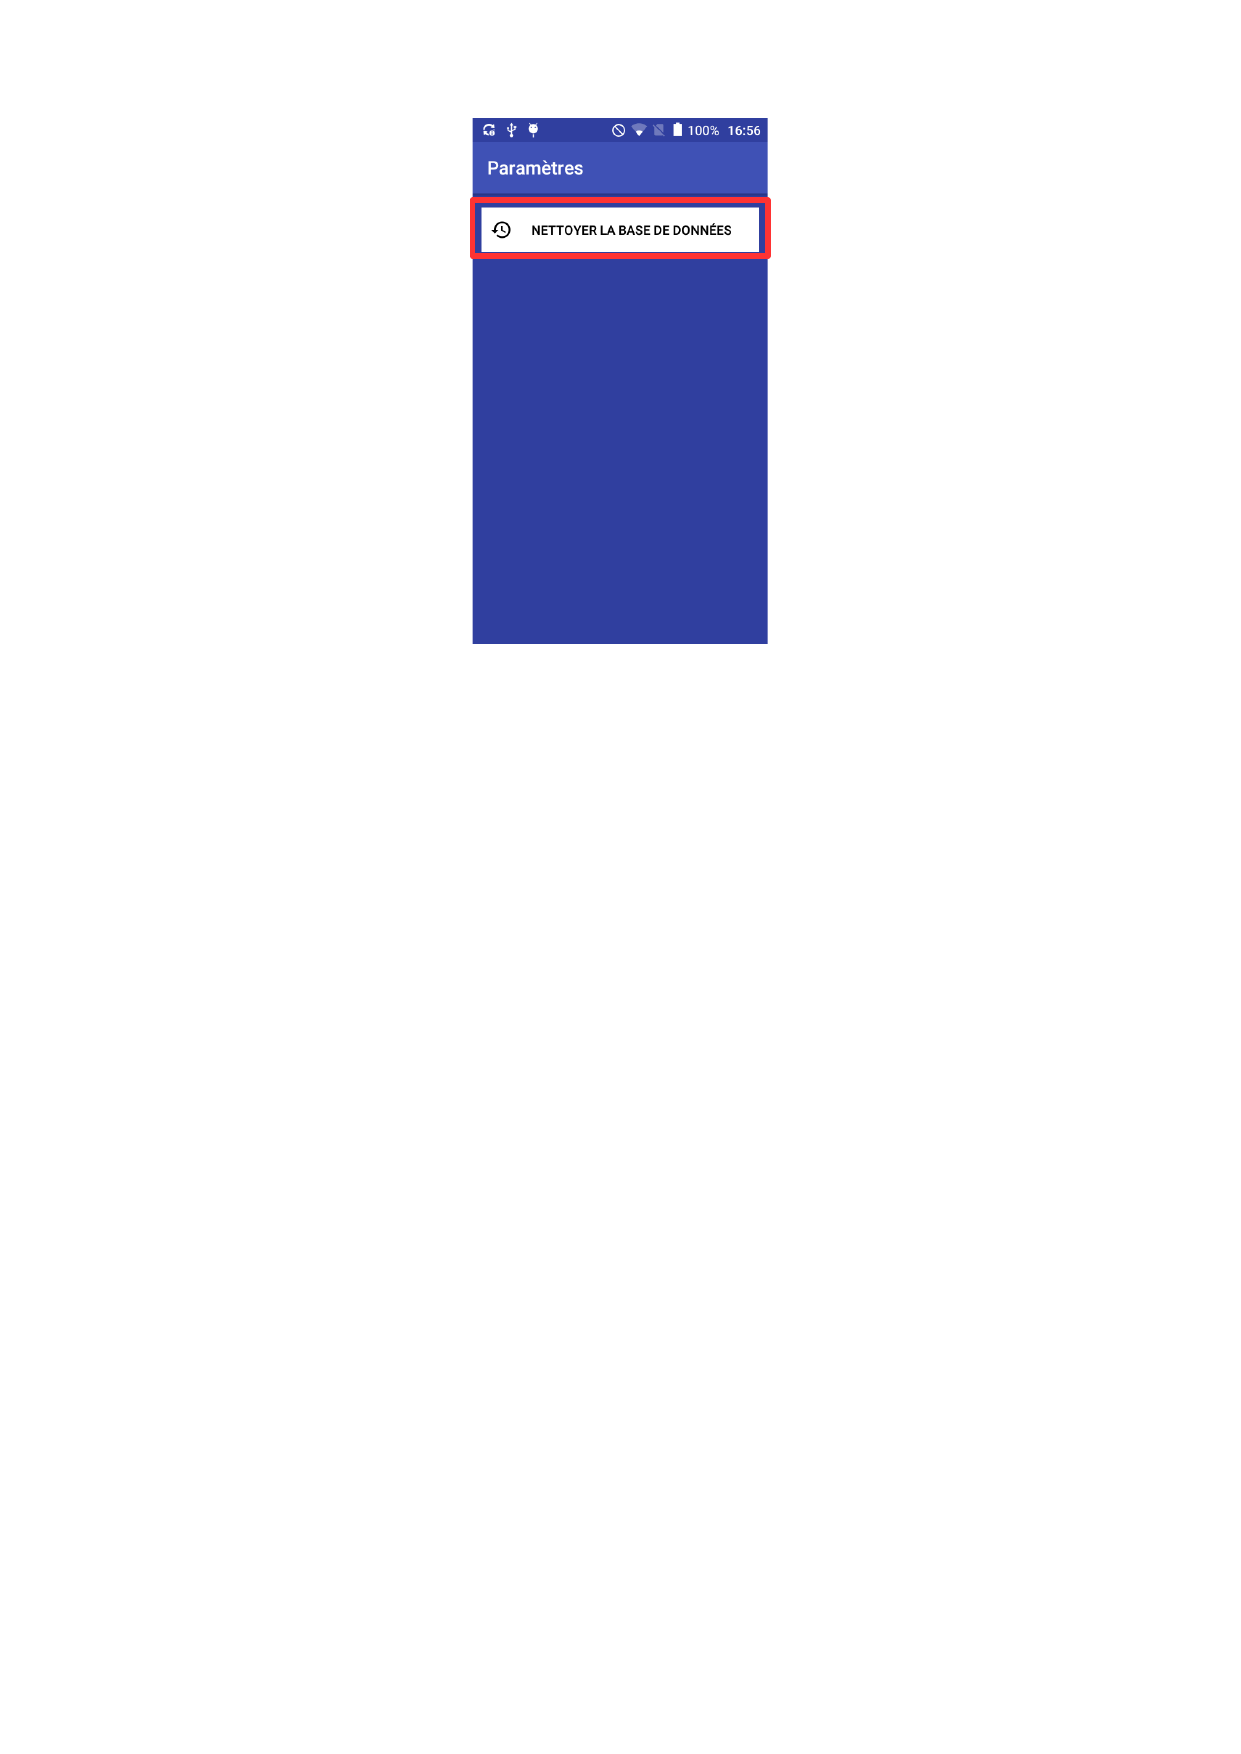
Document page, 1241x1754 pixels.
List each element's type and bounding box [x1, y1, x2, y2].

picture [472, 118, 768, 197]
picture [472, 259, 768, 644]
picture [475, 203, 765, 253]
